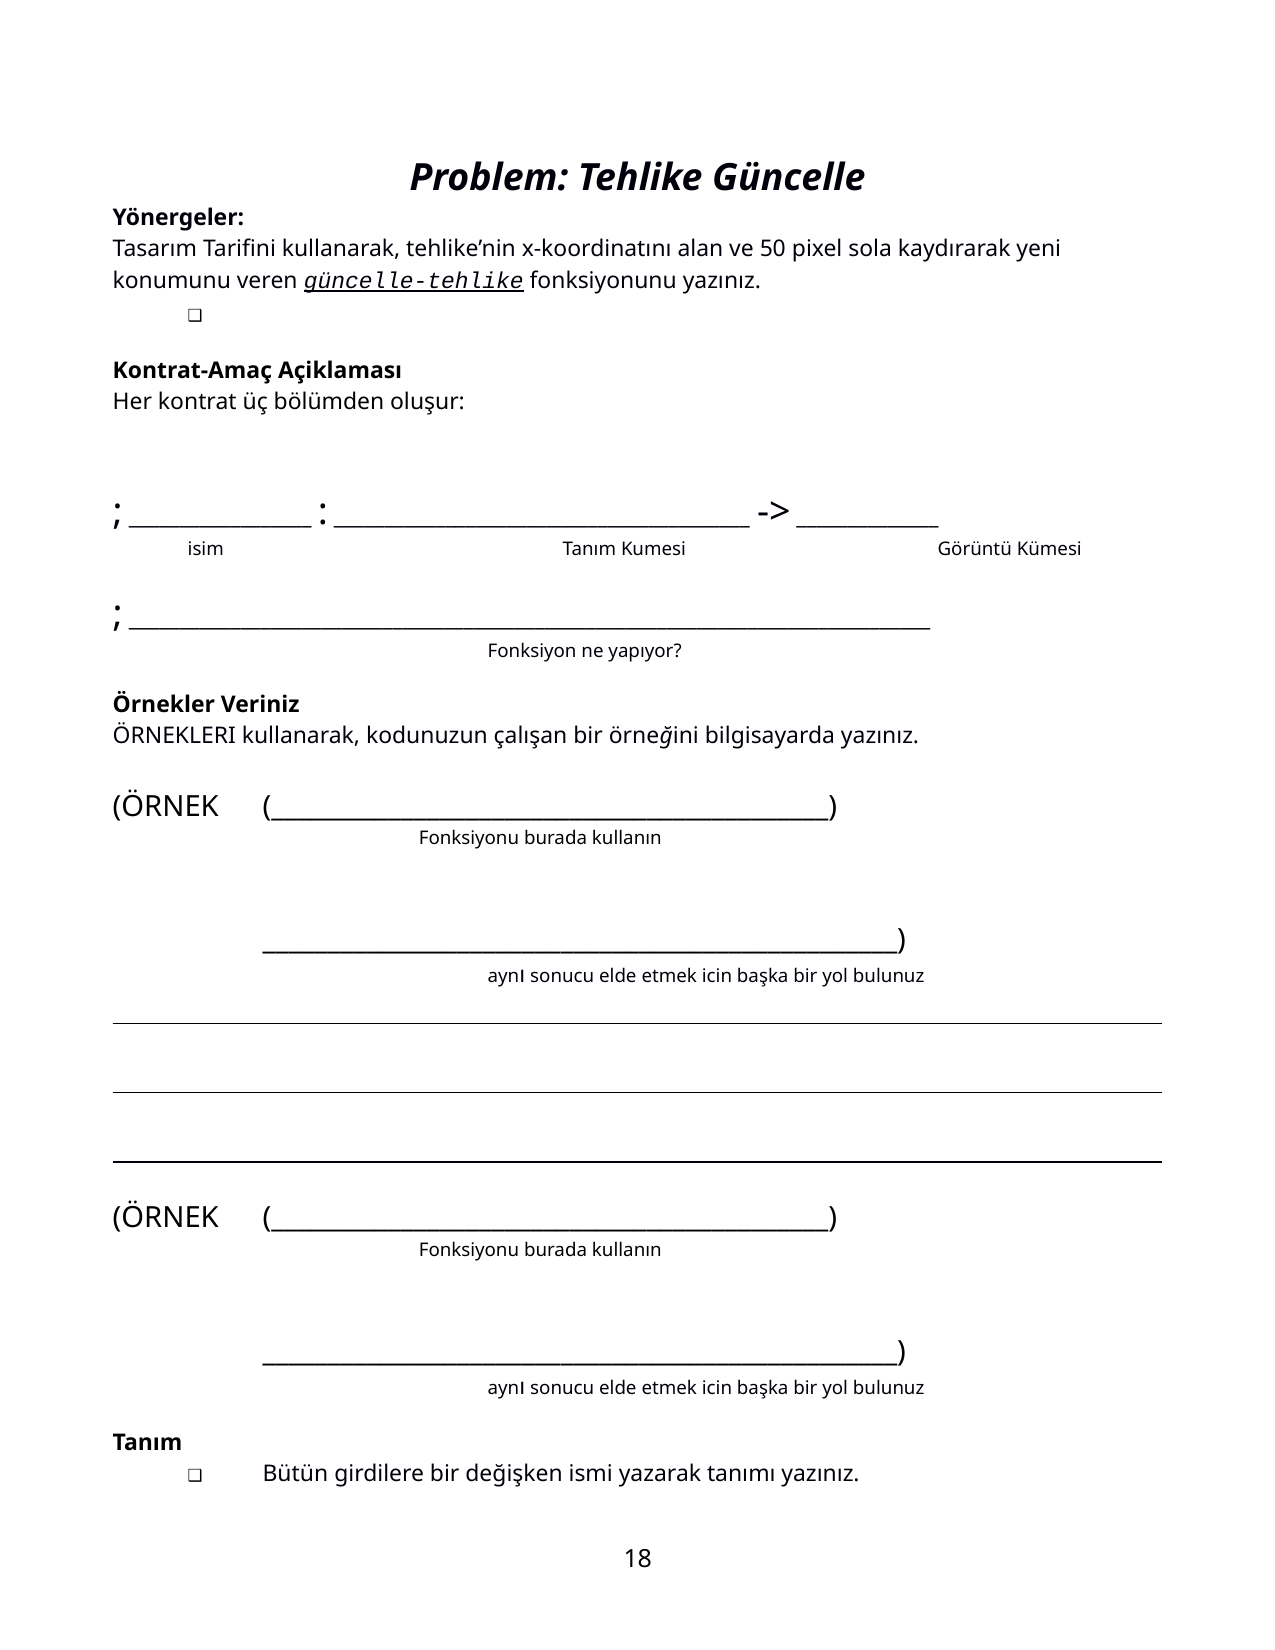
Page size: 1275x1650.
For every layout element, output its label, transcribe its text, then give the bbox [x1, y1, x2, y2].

text ÖRNEKLERI kullanarak, kodunuzun çalışan bir örneğini bilgisayarda yazınız. [112, 719, 1162, 751]
list Bütün girdilere bir değişken ismi yazarak tanımı yazınız. [112, 1457, 1162, 1488]
subtitle Örnekler Veriniz [112, 688, 1162, 719]
text Her kontrat üç bölümden oluşur: [112, 385, 1162, 416]
text (ÖRNEK (___________________________________________) [112, 1197, 1162, 1236]
subtitle Kontrat-Amaç Açiklaması [112, 354, 1162, 385]
text _________________________________________________) [187, 1330, 1162, 1369]
text Fonksiyon ne yapıyor? [112, 638, 1162, 663]
subtitle Tanım [112, 1426, 1162, 1457]
text aynı sonucu elde etmek icin başka bir yol bulunuz [487, 1369, 1162, 1401]
text Fonksiyonu burada kullanın [337, 1236, 1162, 1262]
text Tasarım Tarifini kullanarak, tehlike’nin x-koordinatını alan ve 50 pixel sola kaydırarak yeni konumunu veren güncelle-tehlike fonksiyonunu yazınız. [112, 232, 1162, 295]
text _________________________________________________) [187, 918, 1162, 958]
text ; _______________________________________________________________________________ [112, 587, 1162, 638]
text (ÖRNEK (___________________________________________) [112, 785, 1162, 824]
text Problem: Tehlike Güncelle [112, 150, 1162, 201]
text Fonksiyonu burada kullanın [337, 824, 1162, 850]
text Yönergeler: [112, 201, 1162, 232]
text ; __________________ : _________________________________________ -> ______________ [112, 484, 1162, 536]
text isim Tanım Kumesi Görüntü Kümesi [112, 536, 1162, 561]
text aynı sonucu elde etmek icin başka bir yol bulunuz [487, 958, 1162, 989]
